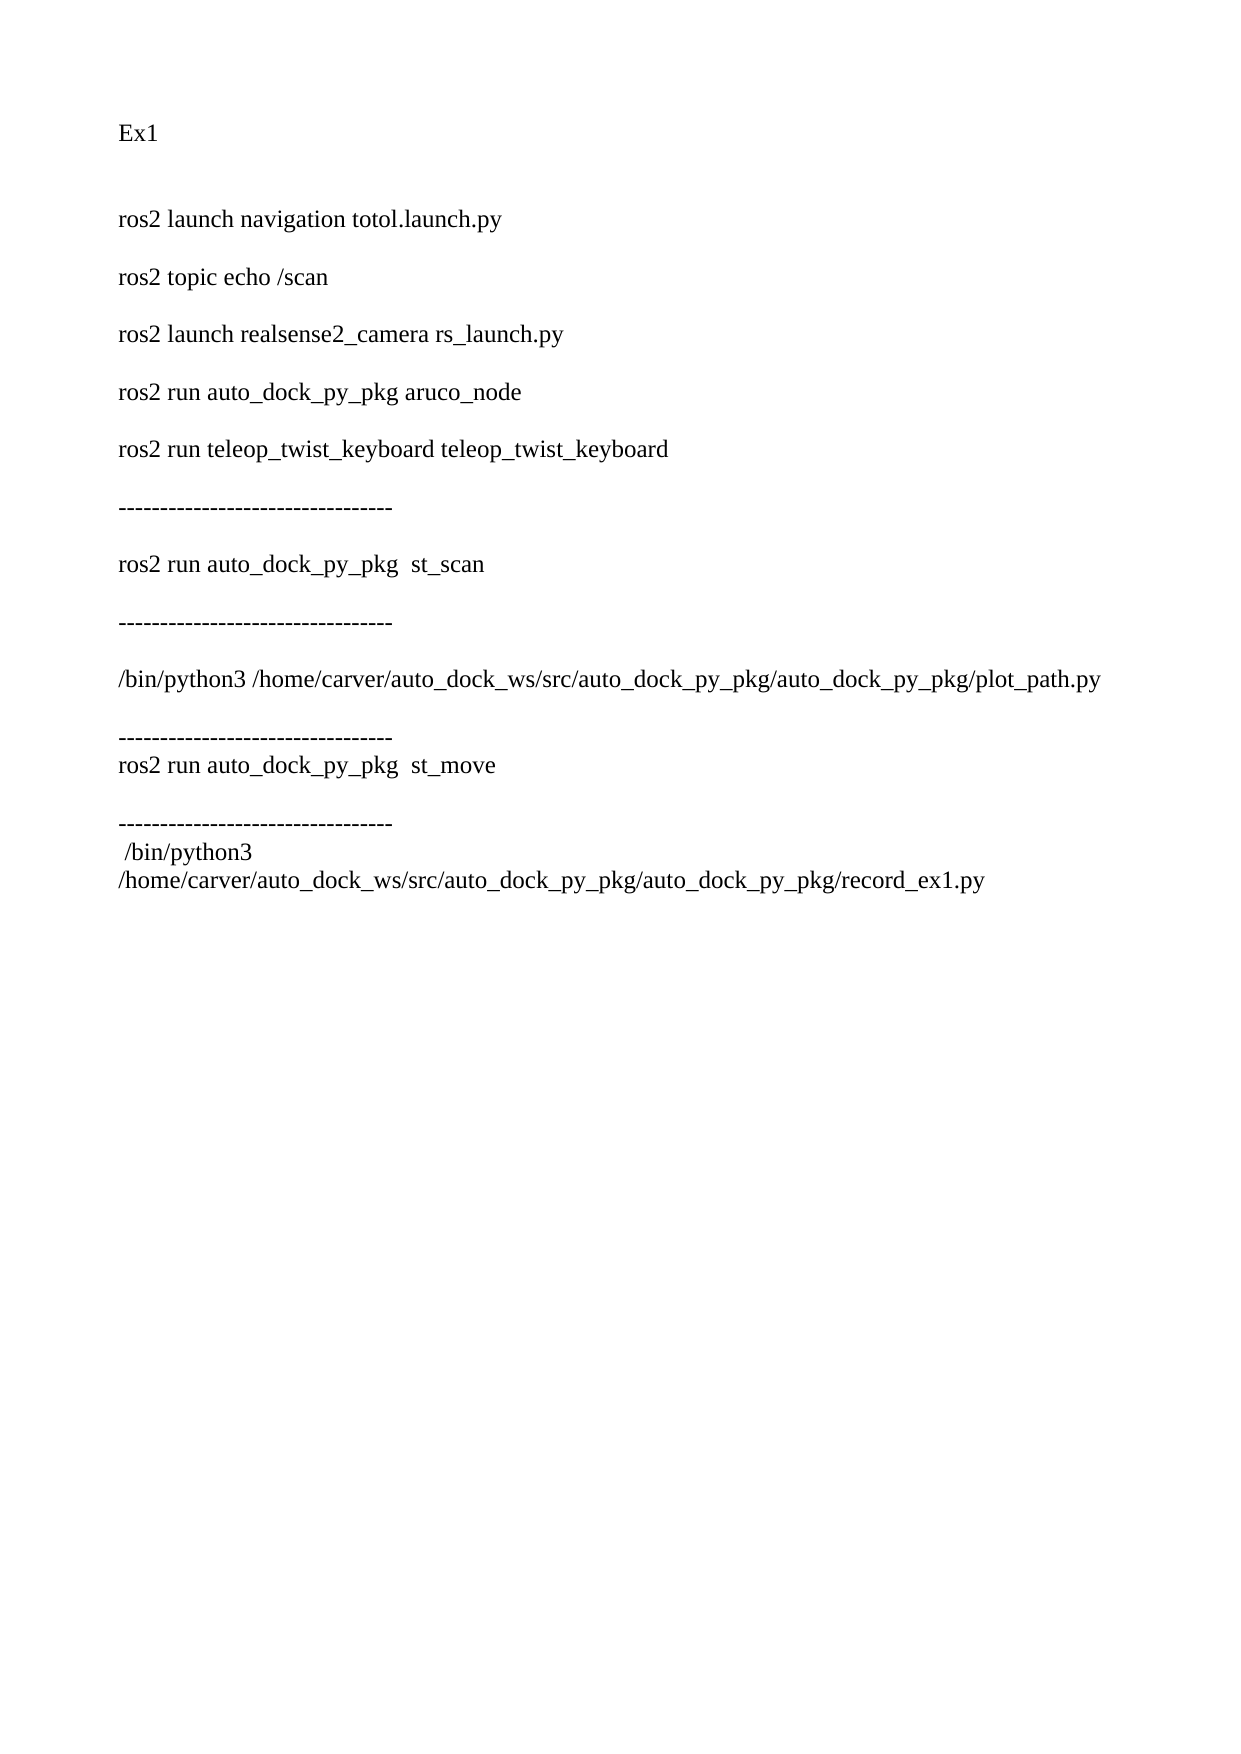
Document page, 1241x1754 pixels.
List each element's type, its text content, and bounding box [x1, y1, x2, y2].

text ros2 launch navigation totol.launch.py [118, 204, 1122, 233]
text ros2 run teleop_twist_keyboard teleop_twist_keyboard [118, 434, 1122, 463]
text ros2 run auto_dock_py_pkg st_scan [118, 549, 1122, 578]
text /bin/python3 /home/carver/auto_dock_ws/src/auto_dock_py_pkg/auto_dock_py_pkg/record_ex1.py [118, 837, 1122, 894]
text Ex1 [118, 118, 1122, 147]
text --------------------------------- [118, 492, 1122, 521]
text ros2 launch realsense2_camera rs_launch.py [118, 319, 1122, 348]
text ros2 run auto_dock_py_pkg st_move [118, 751, 1122, 779]
text --------------------------------- [118, 808, 1122, 837]
text /bin/python3 /home/carver/auto_dock_ws/src/auto_dock_py_pkg/auto_dock_py_pkg/plot_path.py [118, 664, 1122, 693]
text --------------------------------- [118, 722, 1122, 751]
text --------------------------------- [118, 607, 1122, 636]
text ros2 topic echo /scan [118, 262, 1122, 291]
text ros2 run auto_dock_py_pkg aruco_node [118, 377, 1122, 406]
